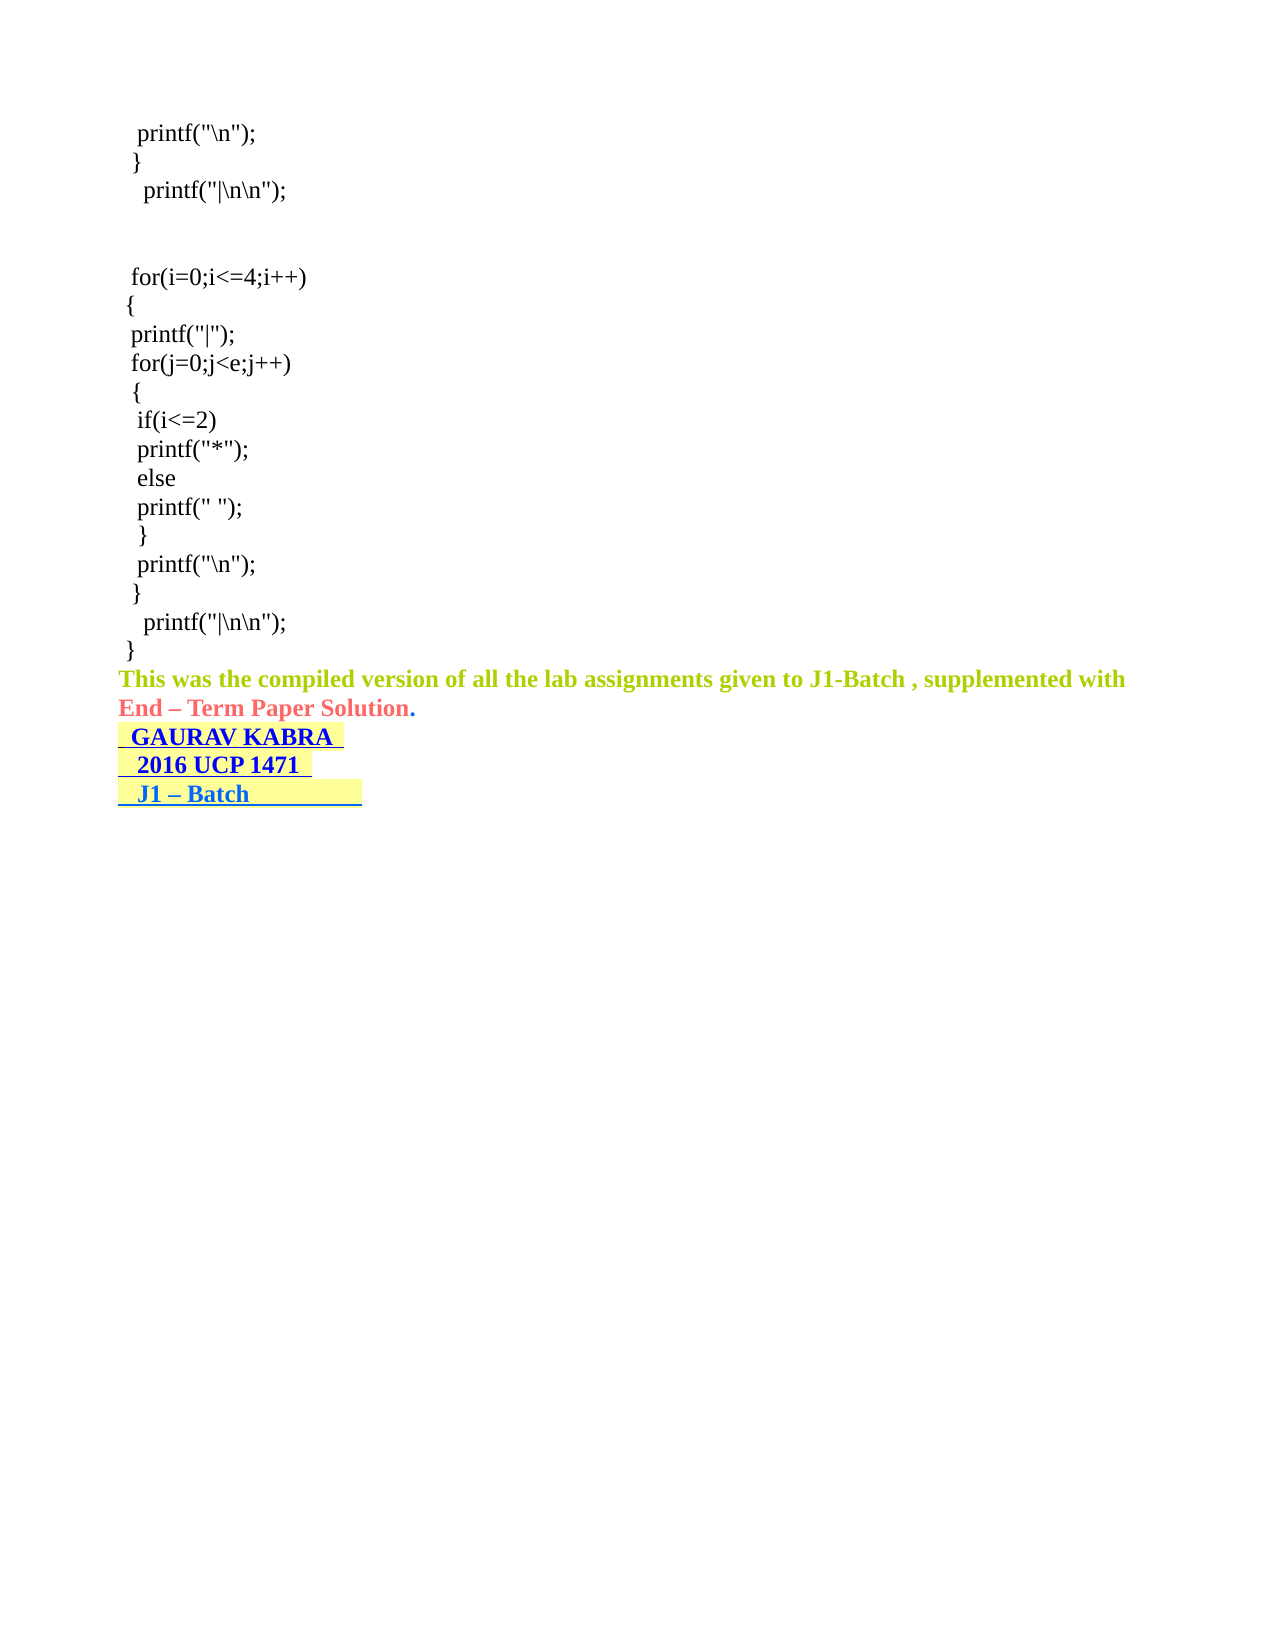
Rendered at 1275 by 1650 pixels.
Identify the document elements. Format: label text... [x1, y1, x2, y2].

text GAURAV KABRA 2016 UCP 1471 [118, 722, 1157, 779]
text for(j=0;j<e;j++) [118, 348, 1157, 377]
text { [118, 377, 1157, 406]
text printf("\n"); [118, 549, 1157, 578]
text printf("|"); [118, 319, 1157, 348]
text printf("|\n\n"); [118, 607, 1157, 636]
text else [118, 463, 1157, 492]
text for(i=0;i<=4;i++) [118, 262, 1157, 291]
text printf("*"); [118, 434, 1157, 463]
text } [118, 636, 1157, 664]
text printf("|\n\n"); [118, 176, 1157, 204]
text } [118, 147, 1157, 176]
text This was the compiled version of all the lab assignments given to J1-Batch , supplemented with End – Term Paper Solution. [118, 664, 1157, 722]
text J1 – Batch [118, 779, 1157, 808]
text printf("\n"); [118, 118, 1157, 147]
text if(i<=2) [118, 406, 1157, 434]
text } [118, 578, 1157, 607]
text { [118, 291, 1157, 319]
text printf(" "); [118, 492, 1157, 521]
text } [118, 521, 1157, 549]
